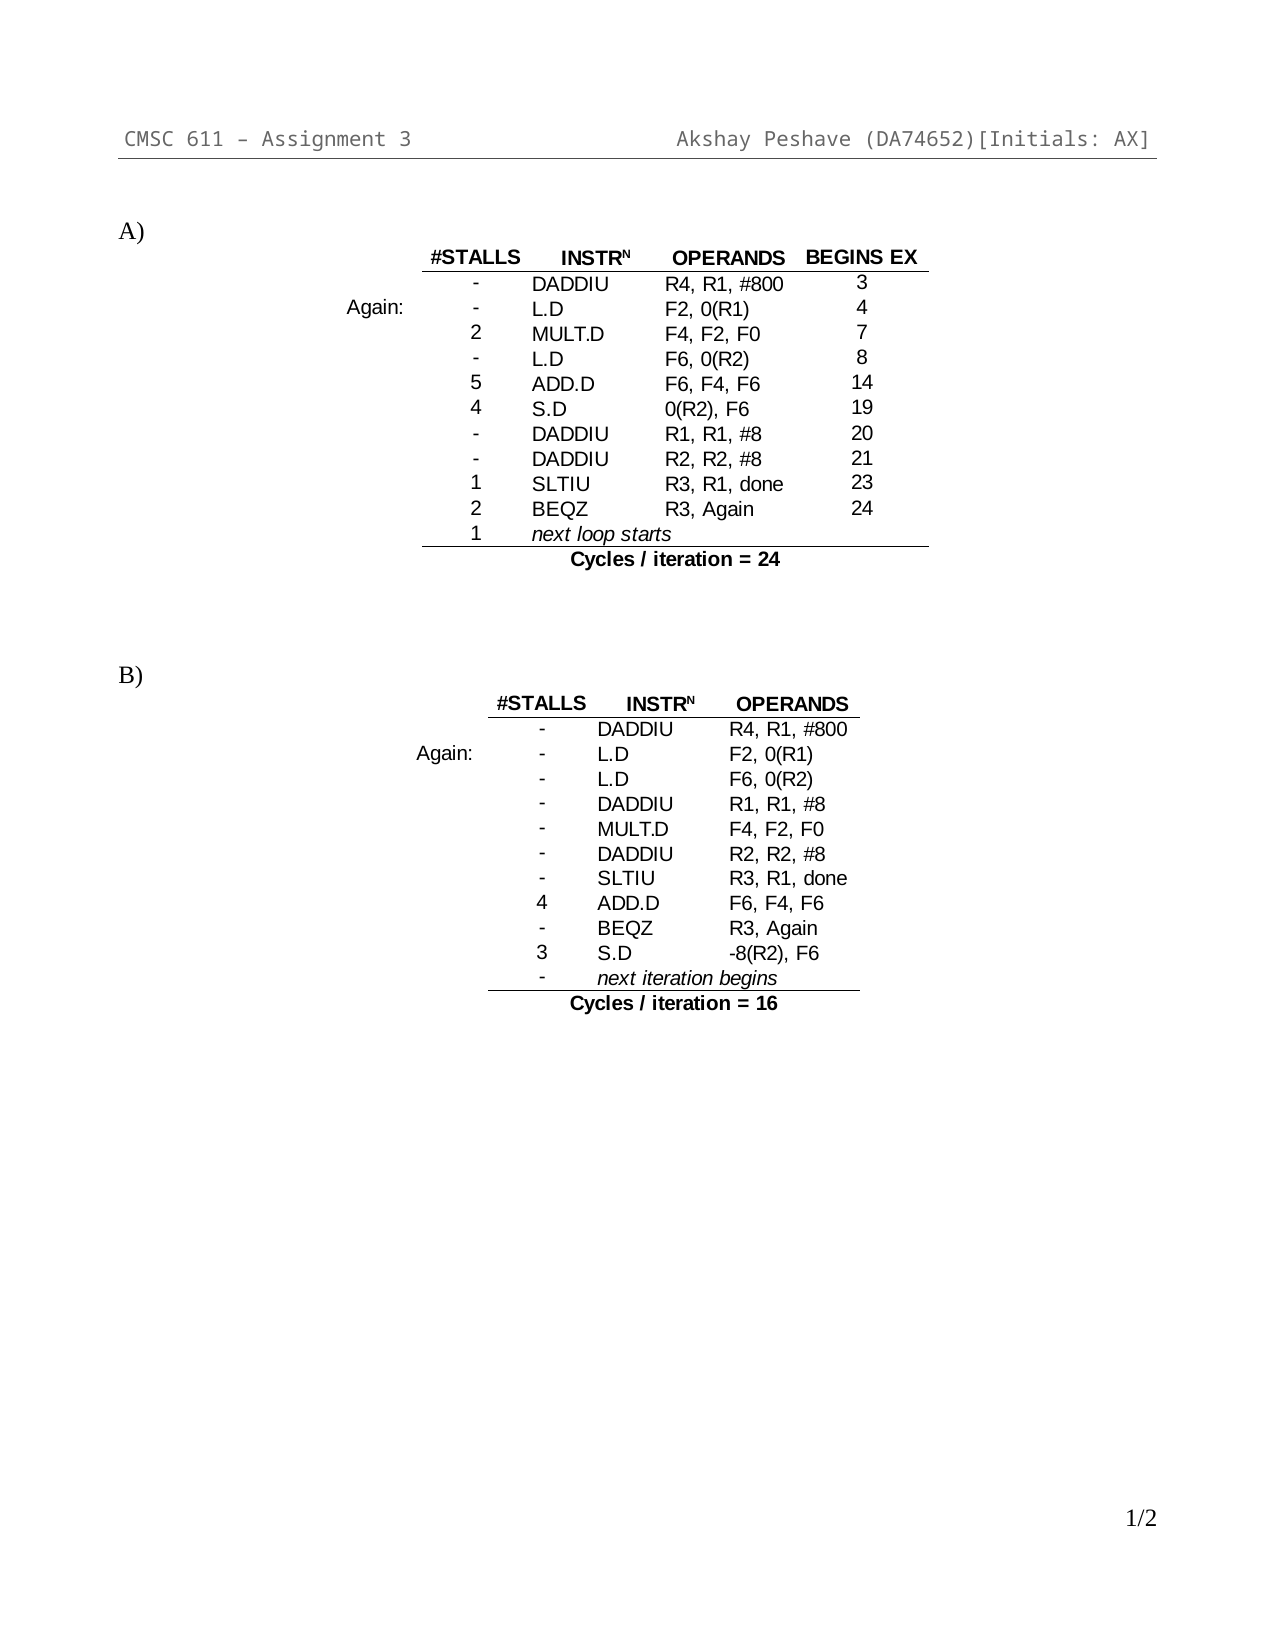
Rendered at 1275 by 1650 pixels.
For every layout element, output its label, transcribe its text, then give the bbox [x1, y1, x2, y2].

text B) [118, 660, 1157, 689]
text A) [118, 216, 1157, 245]
